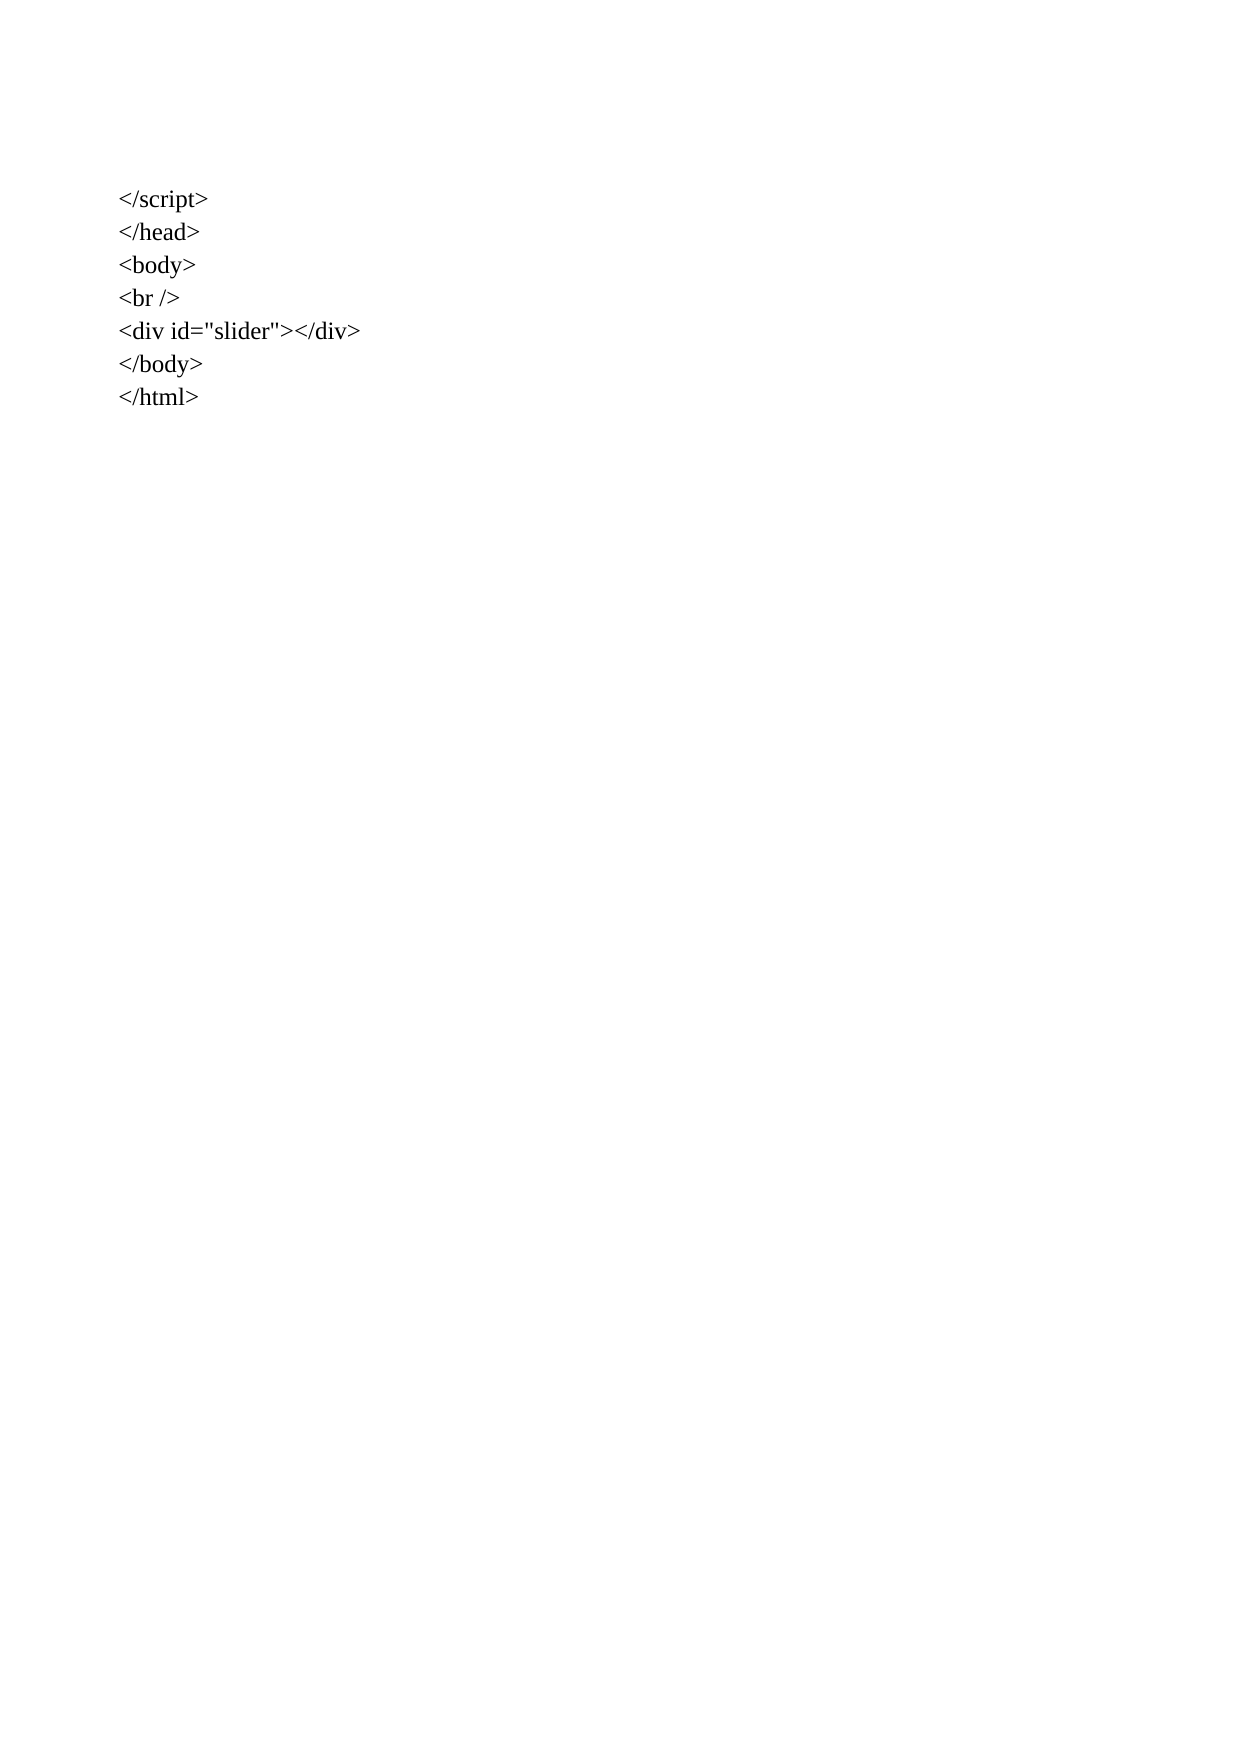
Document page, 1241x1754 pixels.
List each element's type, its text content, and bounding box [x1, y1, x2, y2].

text </html> [118, 382, 1122, 444]
text <body> [118, 250, 1122, 279]
text </head> [118, 217, 1122, 246]
text </script> [118, 184, 1122, 213]
text <div id="slider"></div> [118, 316, 1122, 345]
text <br /> [118, 283, 1122, 312]
text </body> [118, 349, 1122, 378]
